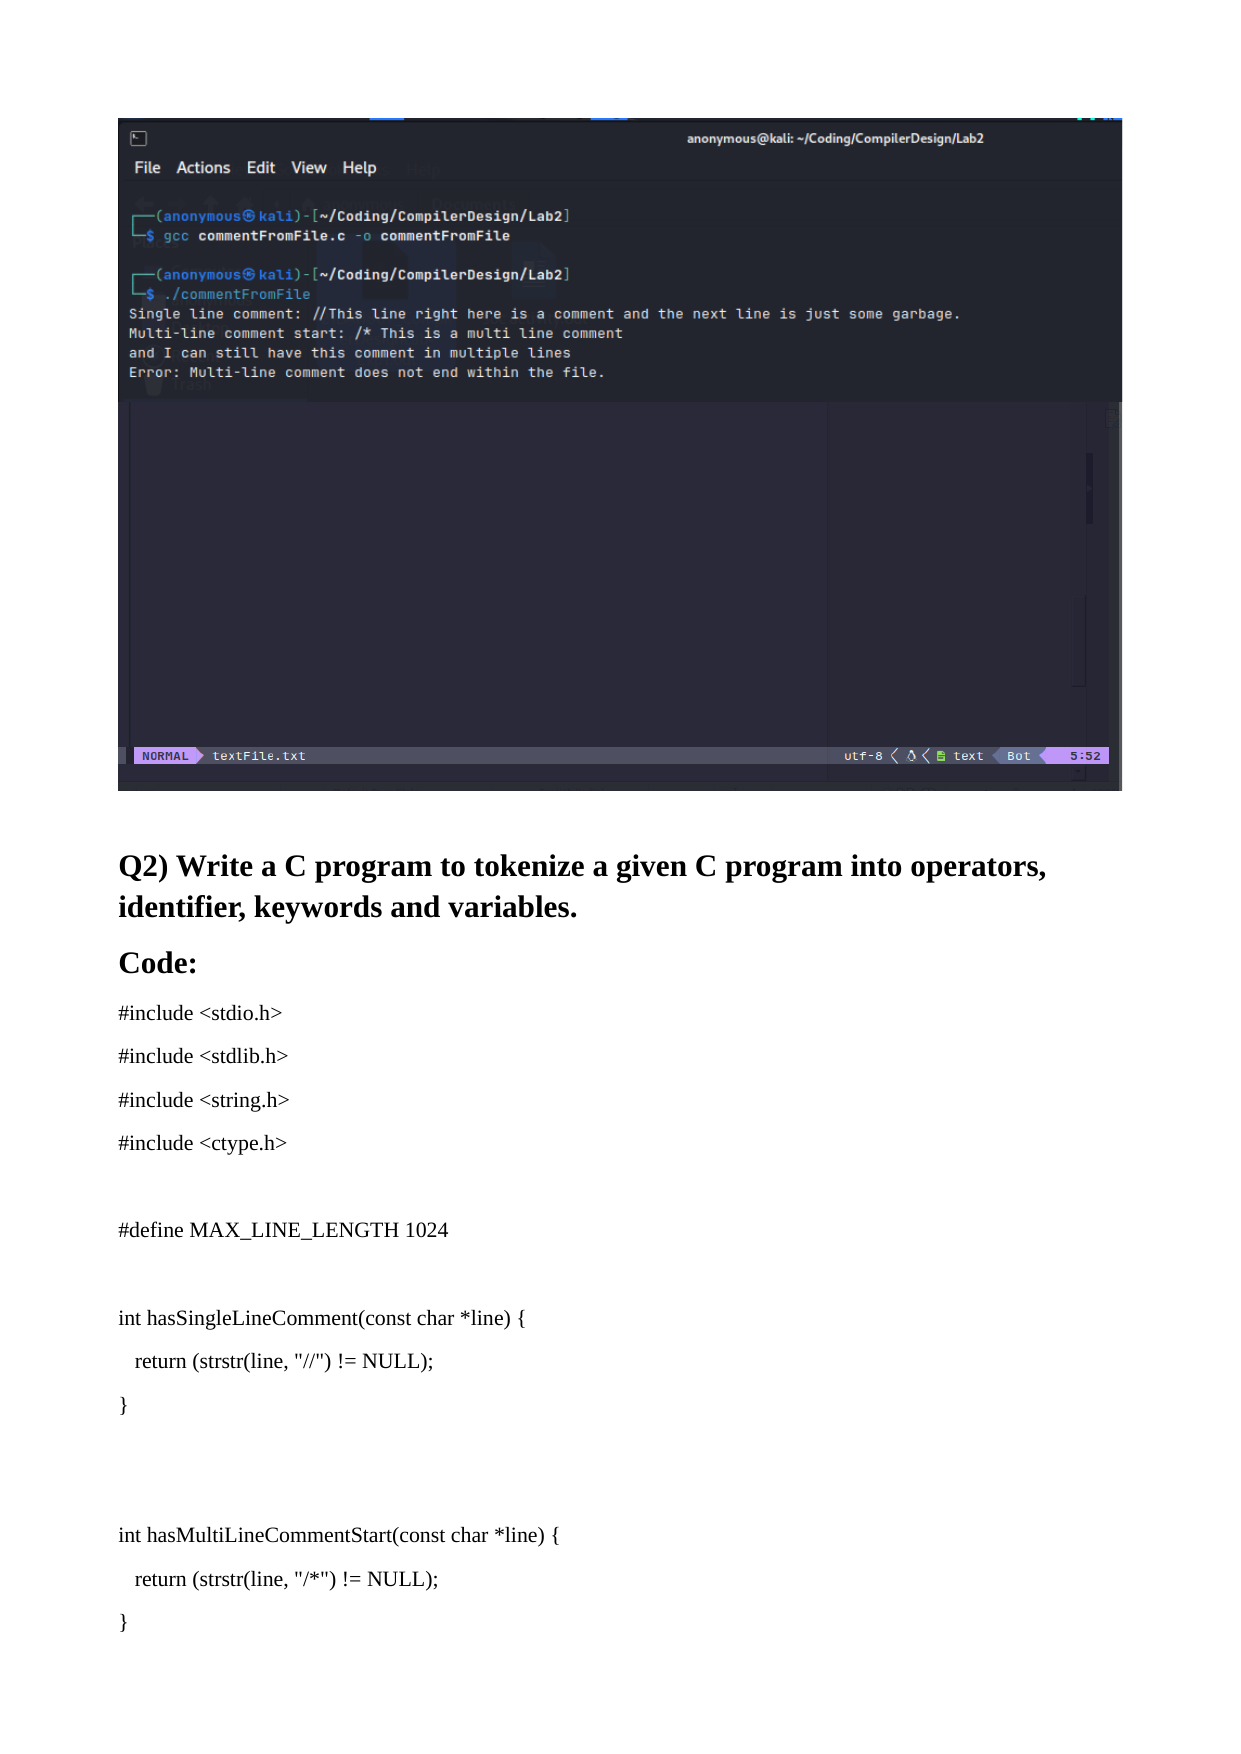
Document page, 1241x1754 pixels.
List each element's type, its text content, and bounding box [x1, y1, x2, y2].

text #include <stdio.h> [118, 1000, 1122, 1025]
text return (strstr(line, "/*") != NULL); [118, 1566, 1122, 1591]
text #include <ctype.h> [118, 1130, 1122, 1156]
picture [118, 118, 1123, 791]
text int hasMultiLineCommentStart(const char *line) { [118, 1522, 1122, 1547]
text #include <stdlib.h> [118, 1043, 1122, 1068]
text #define MAX_LINE_LENGTH 1024 [118, 1217, 1122, 1243]
text } [118, 1609, 1122, 1634]
text #include <string.h> [118, 1087, 1122, 1112]
text Q2) Write a C program to tokenize a given C program into operators, identifier, keywords and variables. [118, 847, 1122, 924]
text } [118, 1392, 1122, 1417]
text Code: [118, 944, 1122, 980]
text return (strstr(line, "//") != NULL); [118, 1348, 1122, 1373]
text int hasSingleLineComment(const char *line) { [118, 1304, 1122, 1330]
